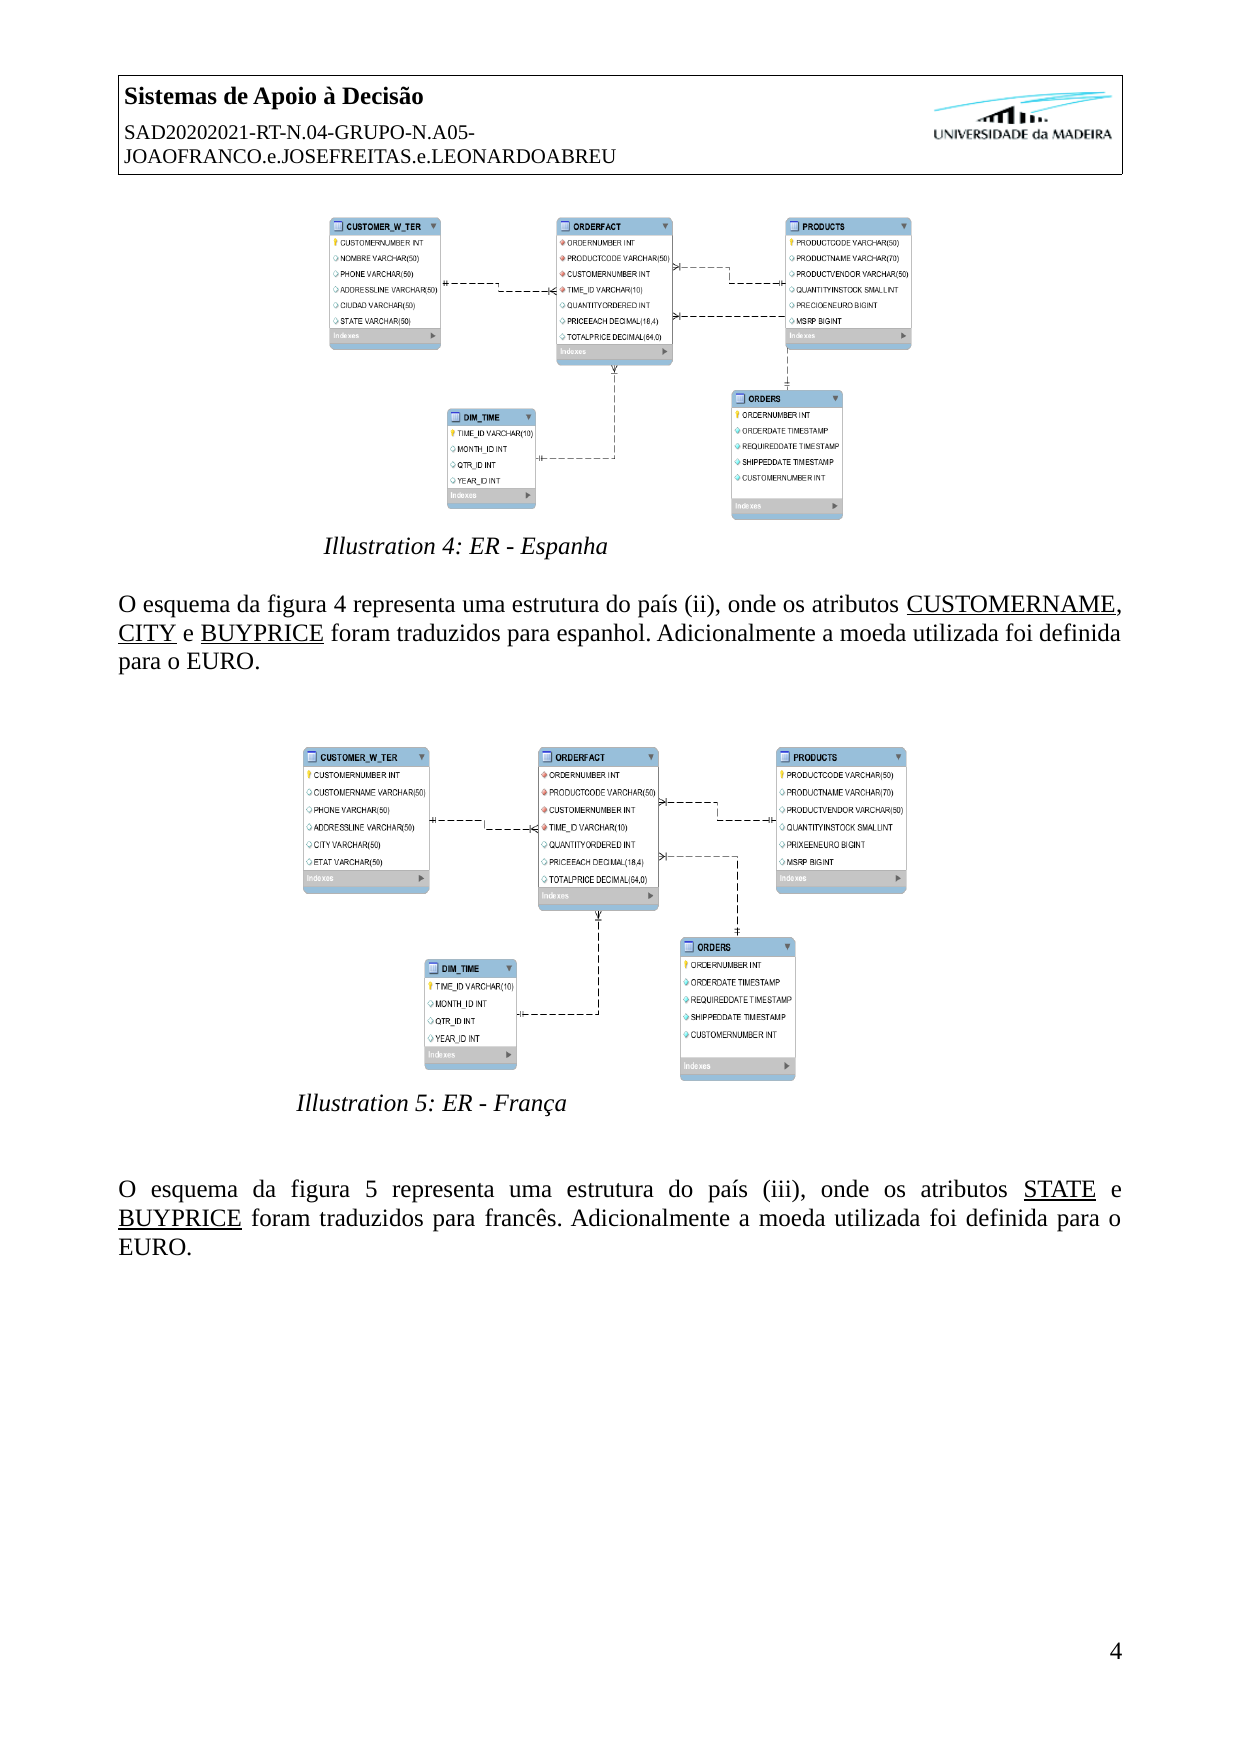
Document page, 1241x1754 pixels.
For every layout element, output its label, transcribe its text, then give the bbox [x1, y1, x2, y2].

text Illustration 4: ER - Espanha [323, 526, 917, 560]
text O esquema da figura 5 representa uma estrutura do país (iii), onde os atributos STATE e BUYPRICE foram traduzidos para francês. Adicionalmente a moeda utilizada foi definida para o EURO. [118, 1174, 1122, 1261]
text Illustration 5: ER - França [296, 1088, 912, 1117]
text O esquema da figura 4 representa uma estrutura do país (ii), onde os atributos CUSTOMERNAME, CITY e BUYPRICE foram traduzidos para espanhol. Adicionalmente a moeda utilizada foi definida para o EURO. [118, 589, 1122, 675]
picture [323, 210, 917, 526]
picture [919, 80, 1120, 146]
picture [296, 739, 912, 1088]
